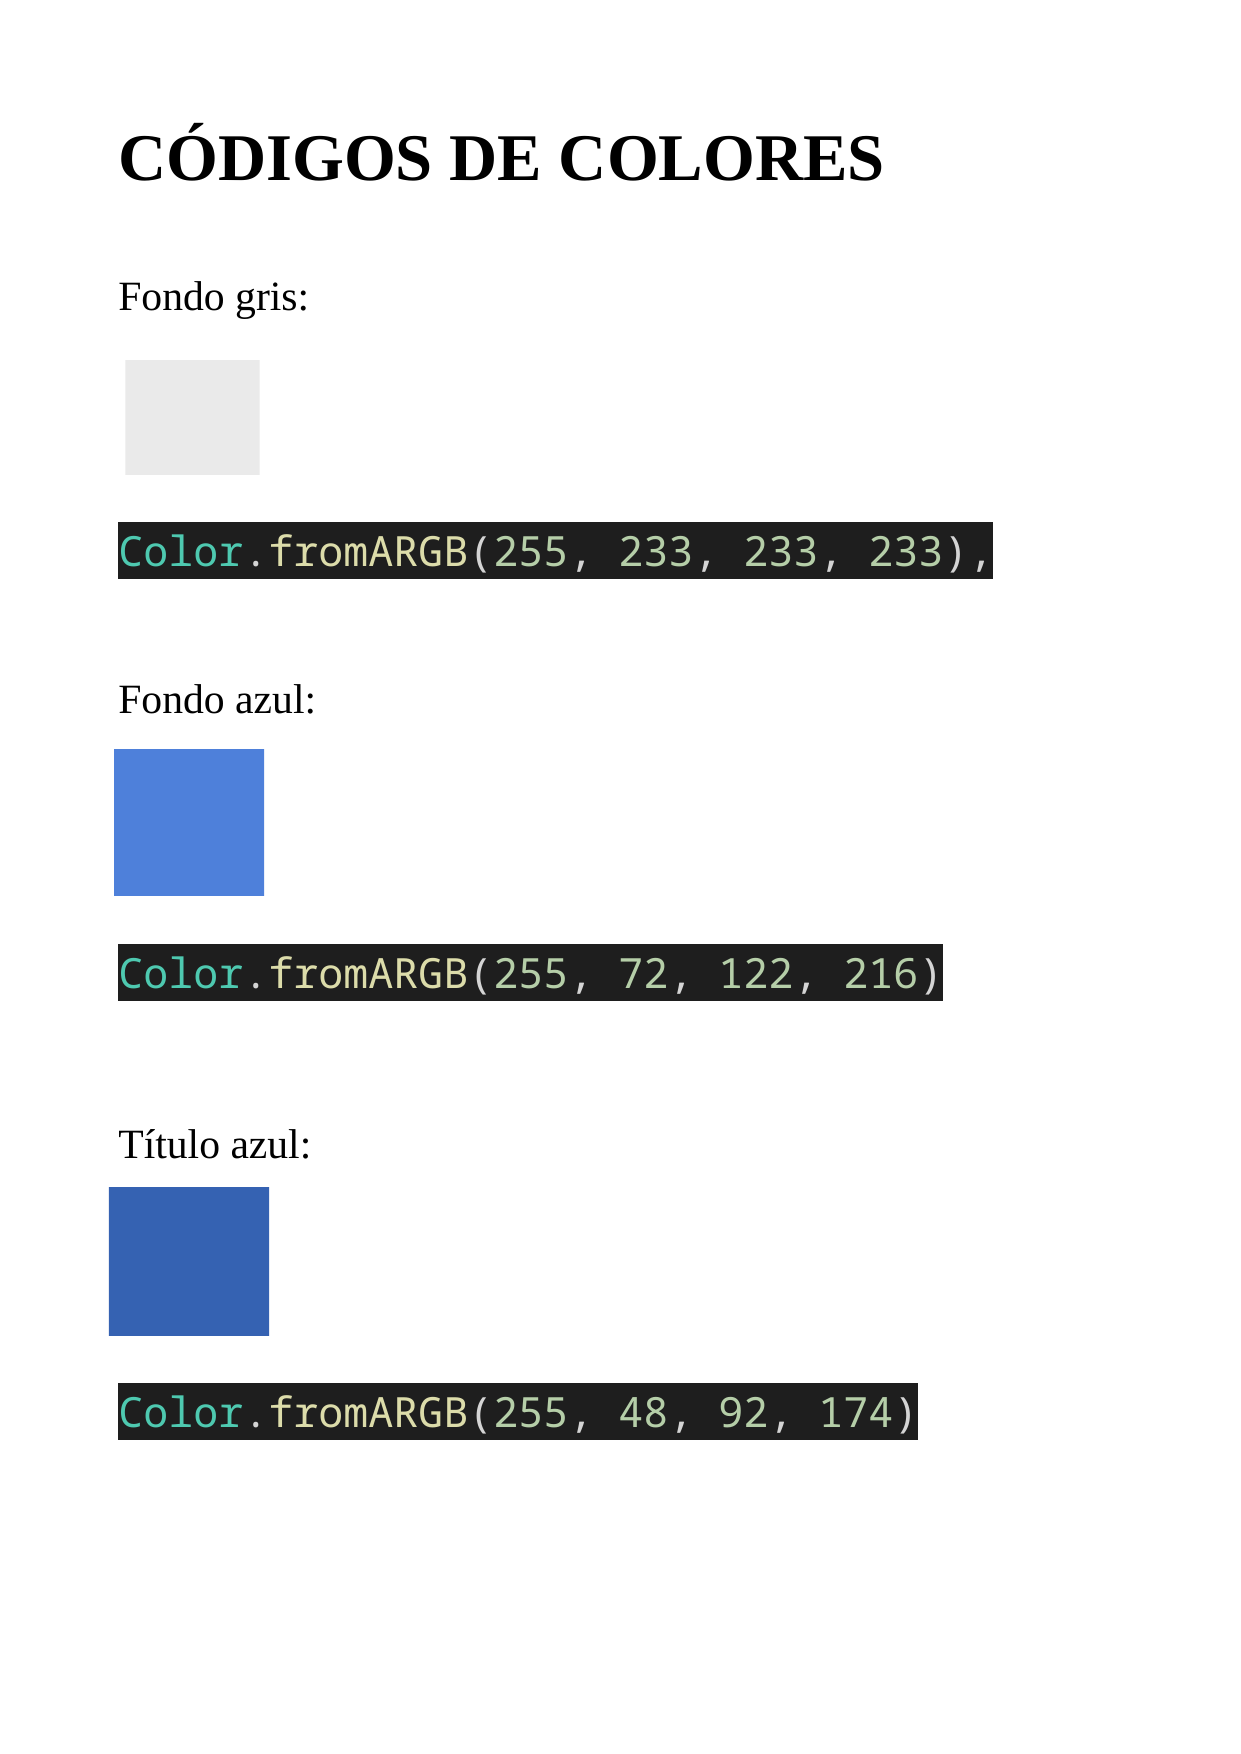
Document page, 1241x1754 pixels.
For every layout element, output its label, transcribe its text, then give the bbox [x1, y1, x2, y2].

text Color.fromARGB(255, 48, 92, 174) [118, 1383, 1122, 1440]
picture [108, 1187, 270, 1336]
text Color.fromARGB(255, 233, 233, 233), [118, 522, 1122, 579]
text Fondo gris: [118, 271, 1122, 319]
text Fondo azul: [118, 675, 1122, 723]
picture [114, 749, 265, 896]
picture [125, 360, 260, 475]
text Color.fromARGB(255, 72, 122, 216) [118, 944, 1122, 1001]
text Título azul: [118, 1120, 1122, 1168]
text CÓDIGOS DE COLORES [118, 118, 1122, 195]
